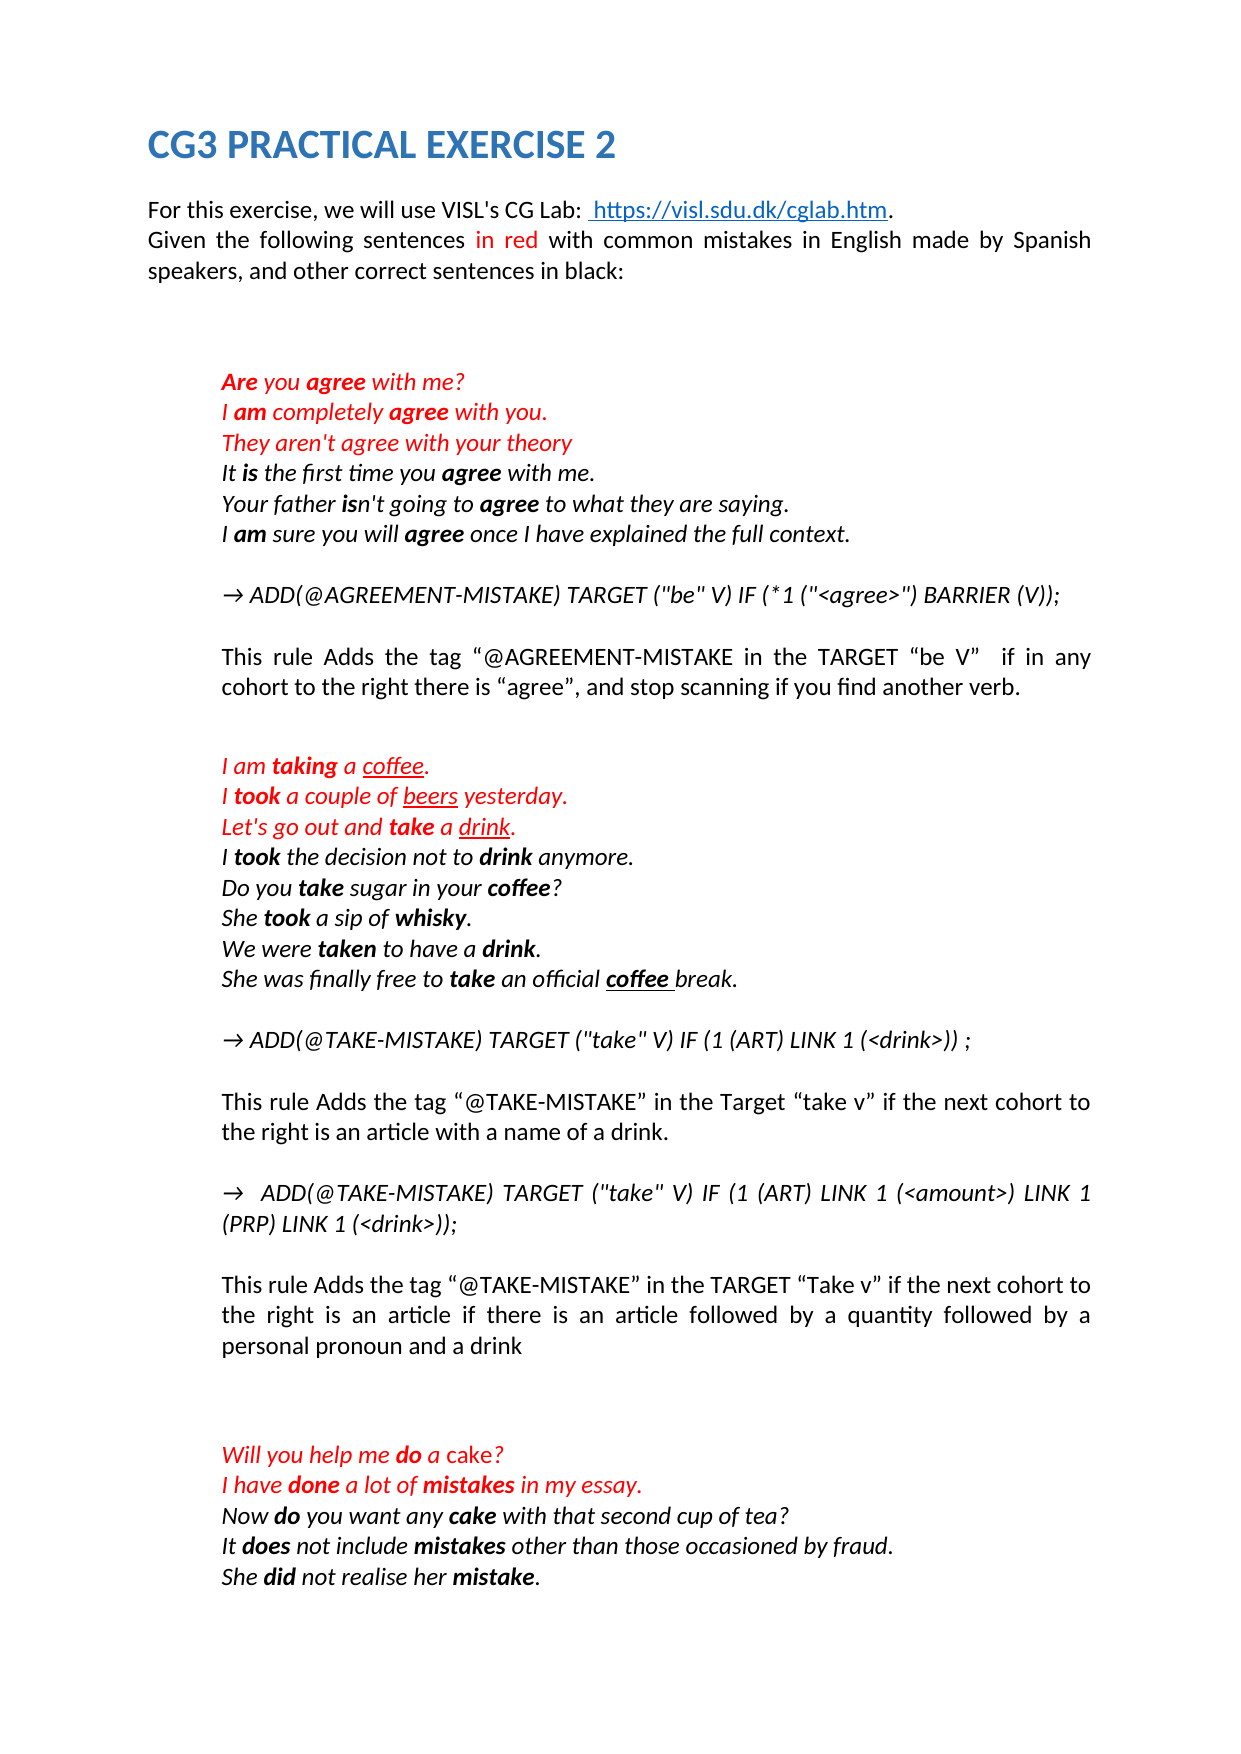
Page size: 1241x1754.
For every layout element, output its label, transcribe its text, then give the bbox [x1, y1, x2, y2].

text For this exercise, we will use VISL's CG Lab: https://visl.sdu.dk/cglab.htm. [148, 194, 1092, 224]
table_cell Will you help me do a cake? I have done a lot of mistakes in my essay. Now do you want any cake with that second cup of tea? It does not include mistakes other than those occasioned by fraud. She did not realise her mistake. [148, 1409, 1092, 1622]
text Given the following sentences in red with common mistakes in English made by Spanish speakers, and other correct sentences in black: [148, 224, 1092, 286]
table_header Are you agree with me? I am completely agree with you. They aren't agree with your theory It is the first time you agree with me. Your father isn't going to agree to what they are saying. I am sure you will agree once I have explained the full context. → ADD(@AGREEMENT-MISTAKE) TARGET ("be" V) IF (*1 ("<agree>") BARRIER (V)); This rule Adds the tag “@AGREEMENT-MISTAKE in the TARGET “be V” if in any cohort to the right there is “agree”, and stop scanning if you find another verb. [148, 366, 1092, 750]
table_cell I am taking a coffee. I took a couple of beers yesterday. Let's go out and take a drink. I took the decision not to drink anymore. Do you take sugar in your coffee? She took a sip of whisky. We were taken to have a drink. She was finally free to take an official coffee break. → ADD(@TAKE-MISTAKE) TARGET ("take" V) IF (1 (ART) LINK 1 (<drink>)) ; This rule Adds the tag “@TAKE-MISTAKE” in the Target “take v” if the next cohort to the right is an article with a name of a drink. → ADD(@TAKE-MISTAKE) TARGET ("take" V) IF (1 (ART) LINK 1 (<amount>) LINK 1 (PRP) LINK 1 (<drink>)); This rule Adds the tag “@TAKE-MISTAKE” in the TARGET “Take v” if the next cohort to the right is an article if there is an article followed by a quantity followed by a personal pronoun and a drink [148, 750, 1092, 1408]
subtitle CG3 PRACTICAL EXERCISE 2 [148, 118, 1092, 169]
